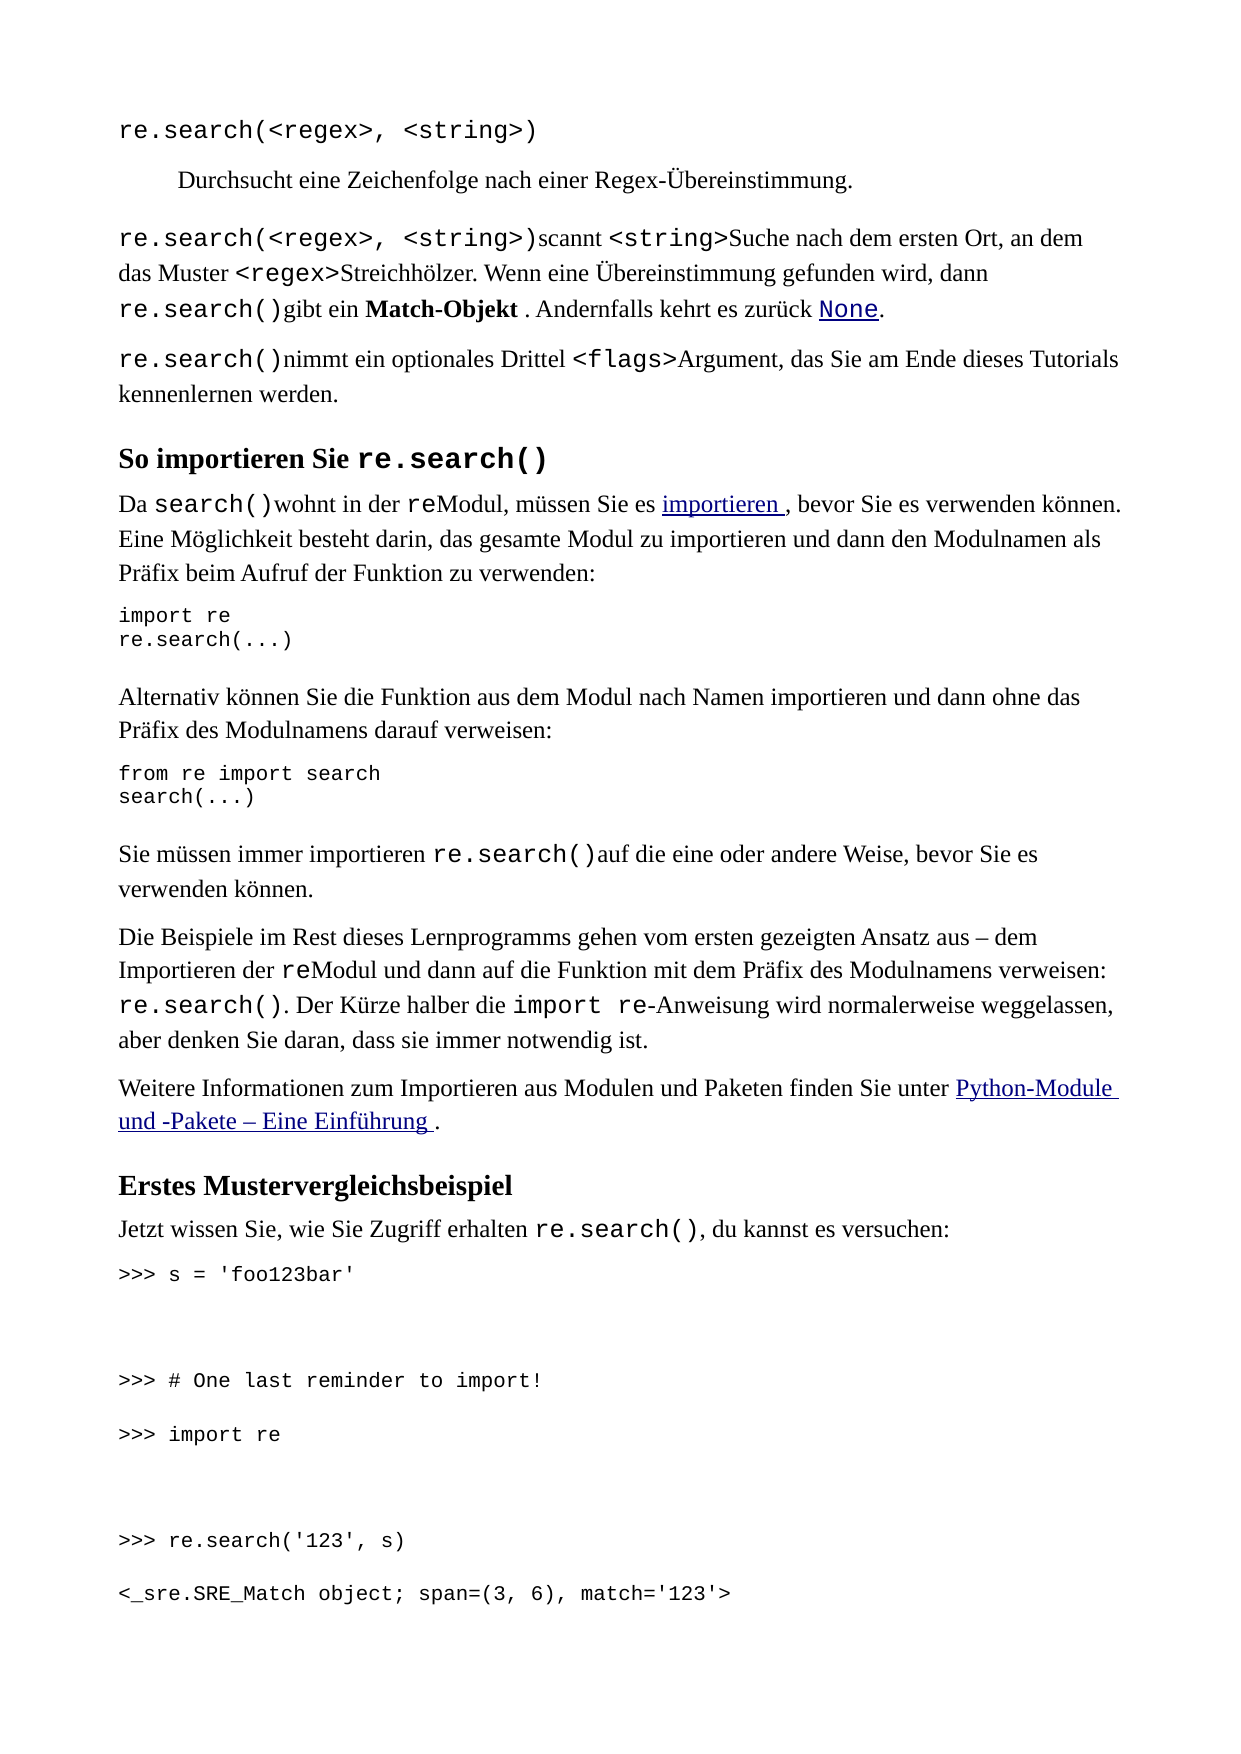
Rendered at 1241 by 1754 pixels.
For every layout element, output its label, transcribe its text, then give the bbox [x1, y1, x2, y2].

text re.search(<regex>, <string>) [118, 118, 1122, 146]
text >>> import re [118, 1423, 1122, 1447]
text Die Beispiele im Rest dieses Lernprogramms gehen vom ersten gezeigten Ansatz aus – dem Importieren der reModul und dann auf die Funktion mit dem Präfix des Modulnamens verweisen: re.search(). Der Kürze halber die import re-Anweisung wird normalerweise weggelassen, aber denken Sie daran, dass sie immer notwendig ist. [118, 922, 1122, 1054]
subtitle So importieren Sie re.search() [118, 441, 1122, 477]
text <_sre.SRE_Match object; span=(3, 6), match='123'> [118, 1583, 1122, 1607]
subtitle Erstes Mustervergleichsbeispiel [118, 1168, 1122, 1202]
text search(...) [118, 786, 1122, 810]
text Durchsucht eine Zeichenfolge nach einer Regex-Übereinstimmung. [177, 165, 1063, 194]
text Alternativ können Sie die Funktion aus dem Modul nach Namen importieren und dann ohne das Präfix des Modulnamens darauf verweisen: [118, 682, 1122, 744]
text Da search()wohnt in der reModul, müssen Sie es importieren , bevor Sie es verwenden können. Eine Möglichkeit besteht darin, das gesamte Modul zu importieren und dann den Modulnamen als Präfix beim Aufruf der Funktion zu verwenden: [118, 489, 1122, 586]
text import re [118, 605, 1122, 629]
text >>> # One last reminder to import! [118, 1370, 1122, 1394]
text re.search(<regex>, <string>)scannt <string>Suche nach dem ersten Ort, an dem das Muster <regex>Streichhölzer. Wenn eine Übereinstimmung gefunden wird, dann re.search()gibt ein Match-Objekt . Andernfalls kehrt es zurück None. [118, 223, 1122, 324]
text re.search()nimmt ein optionales Drittel <flags>Argument, das Sie am Ende dieses Tutorials kennenlernen werden. [118, 344, 1122, 407]
text >>> re.search('123', s) [118, 1530, 1122, 1553]
text Jetzt wissen Sie, wie Sie Zugriff erhalten re.search(), du kannst es versuchen: [118, 1214, 1122, 1245]
text from re import search [118, 763, 1122, 786]
text Weitere Informationen zum Importieren aus Modulen und Paketen finden Sie unter Python-Module und -Pakete – Eine Einführung . [118, 1073, 1122, 1135]
text re.search(...) [118, 629, 1122, 652]
text Sie müssen immer importieren re.search()auf die eine oder andere Weise, bevor Sie es verwenden können. [118, 839, 1122, 903]
text >>> s = 'foo123bar' [118, 1264, 1122, 1288]
